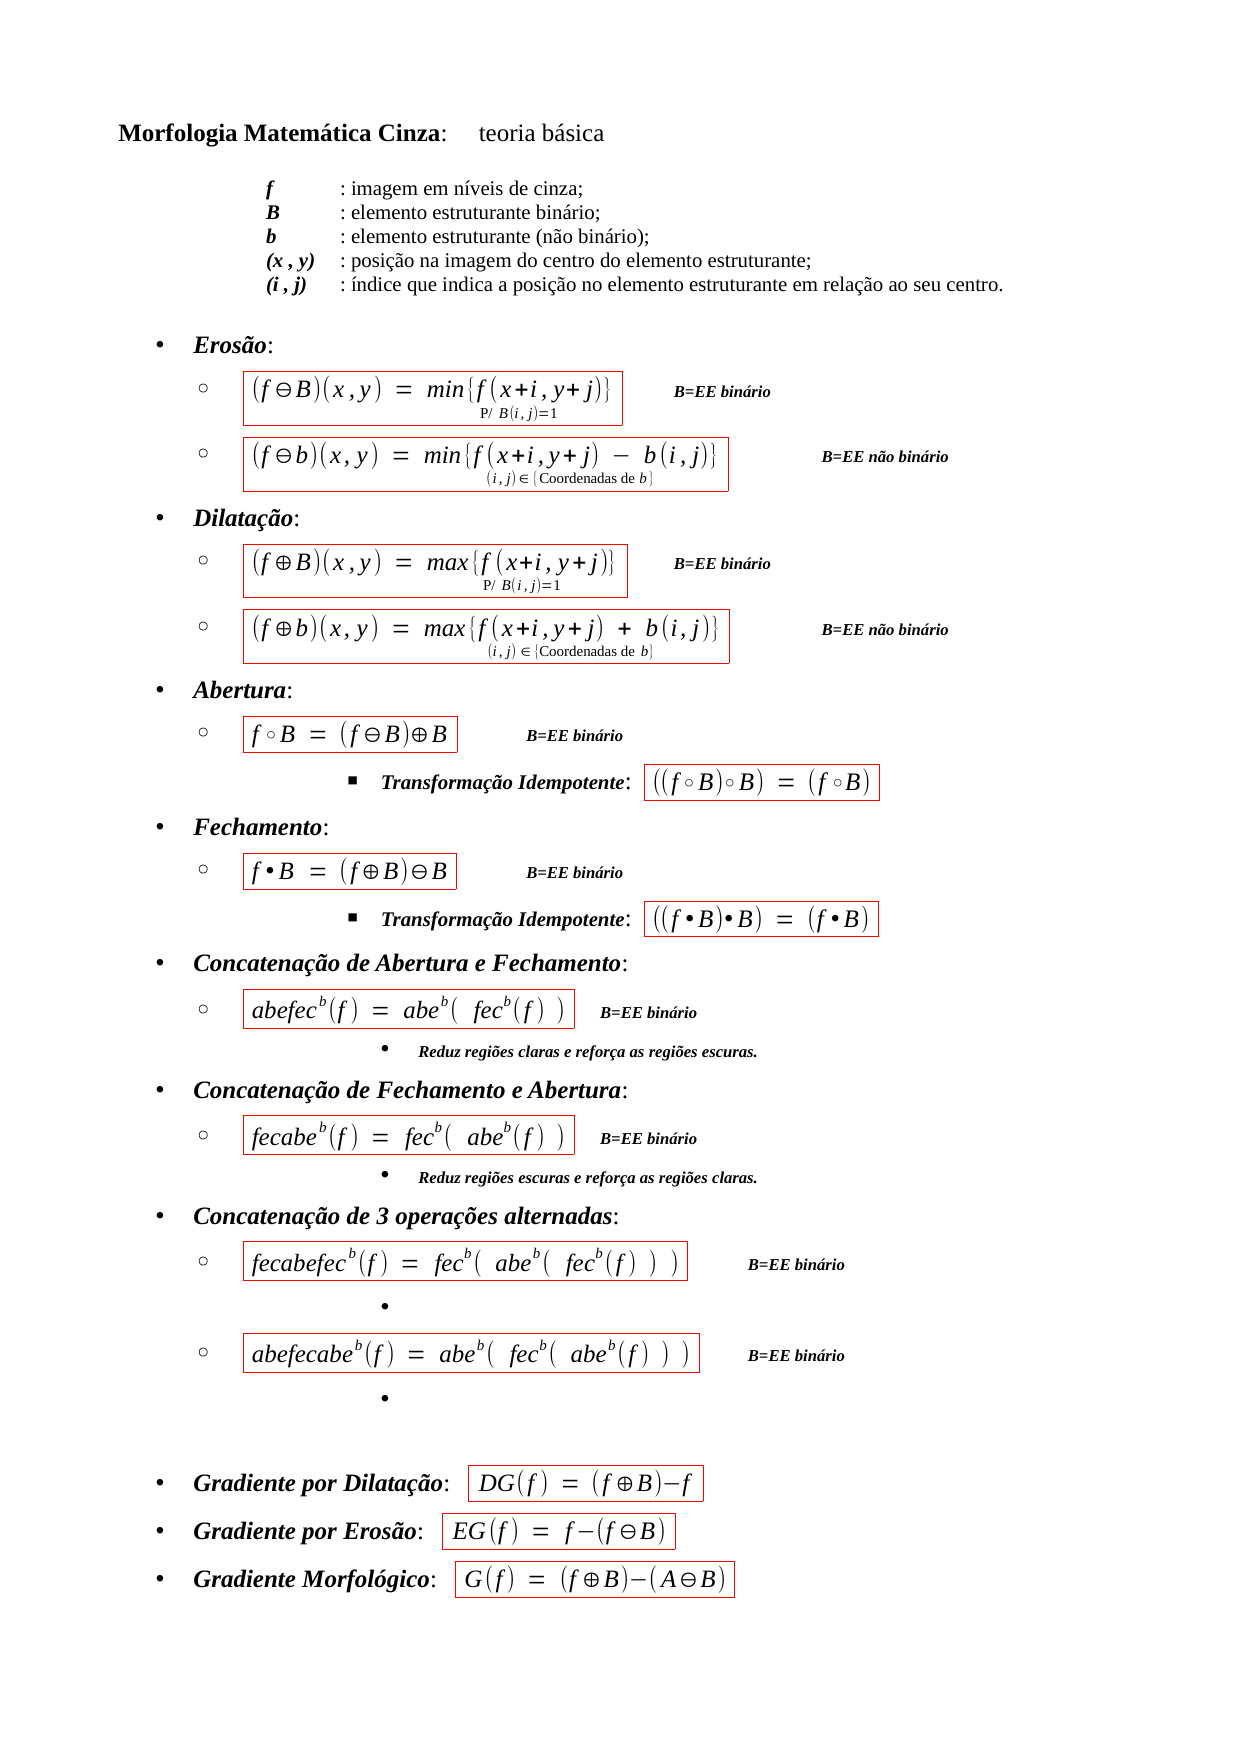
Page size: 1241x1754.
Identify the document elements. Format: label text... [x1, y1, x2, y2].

list B=EE não binário [730, 609, 1122, 663]
list B=EE binário [628, 543, 1122, 597]
list B=EE binário [244, 1116, 574, 1154]
list Gradiente por Erosão: [156, 1513, 442, 1549]
list B=EE binário [457, 852, 1122, 889]
text b : elemento estruturante (não binário); [266, 224, 1122, 248]
list B=EE binário [193, 543, 627, 597]
list B=EE binário [244, 717, 457, 752]
list Fechamento: [156, 812, 1122, 841]
list B=EE não binário [193, 437, 243, 491]
list Concatenação de Fechamento e Abertura: [156, 1075, 1122, 1103]
list B=EE binário [244, 990, 574, 1028]
list B=EE binário [458, 716, 1122, 752]
list B=EE binário [575, 1115, 1122, 1154]
list Transformação Idempotente: [343, 901, 644, 937]
list Gradiente por Erosão: [676, 1513, 1122, 1549]
list B=EE binário [193, 989, 243, 1028]
list B=EE não binário [244, 610, 729, 663]
list Gradiente por Dilatação: [704, 1465, 1122, 1501]
list B=EE não binário [244, 438, 728, 491]
list B=EE binário [244, 1242, 687, 1280]
list B=EE binário [193, 716, 243, 752]
list Transformação Idempotente: [343, 764, 644, 800]
list Gradiente por Dilatação: [469, 1466, 703, 1501]
list Gradiente por Erosão: [443, 1514, 675, 1549]
list Transformação Idempotente: [880, 764, 1122, 800]
list B=EE binário [244, 1334, 699, 1372]
list Transformação Idempotente: [645, 902, 878, 936]
text f : imagem em níveis de cinza; [266, 176, 1122, 200]
list Gradiente Morfológico: [456, 1562, 734, 1597]
list Gradiente Morfológico: [156, 1561, 455, 1597]
list B=EE binário [193, 371, 243, 425]
text B : elemento estruturante binário; [266, 200, 1122, 224]
list Transformação Idempotente: [879, 901, 1122, 937]
list B=EE binário [193, 1333, 243, 1372]
list Erosão: [156, 331, 1122, 359]
list B=EE binário [700, 1333, 1122, 1372]
list Abertura: [156, 675, 1122, 704]
list Transformação Idempotente: [645, 765, 879, 800]
list B=EE binário [244, 545, 627, 597]
list Reduz regiões escuras e reforça as regiões claras. [381, 1166, 1122, 1189]
list B=EE binário [575, 989, 1122, 1028]
list B=EE não binário [729, 437, 1122, 491]
list Reduz regiões claras e reforça as regiões escuras. [381, 1040, 1122, 1063]
list B=EE binário [244, 372, 622, 425]
list Gradiente por Dilatação: [156, 1465, 468, 1501]
list Gradiente Morfológico: [735, 1561, 1122, 1597]
list B=EE binário [193, 852, 456, 889]
text (i , j) : índice que indica a posição no elemento estruturante em relação ao seu centro. [266, 272, 1122, 296]
list B=EE não binário [193, 609, 243, 663]
list B=EE binário [688, 1241, 1122, 1281]
list Dilatação: [156, 503, 1122, 532]
text Morfologia Matemática Cinza: teoria básica [118, 118, 1122, 147]
list B=EE binário [244, 854, 456, 889]
list B=EE binário [623, 371, 1122, 425]
list B=EE binário [193, 1115, 243, 1154]
list B=EE binário [193, 1241, 243, 1281]
list Concatenação de 3 operações alternadas: [156, 1201, 1122, 1229]
list Concatenação de Abertura e Fechamento: [156, 948, 1122, 977]
text (x , y) : posição na imagem do centro do elemento estruturante; [266, 248, 1122, 272]
